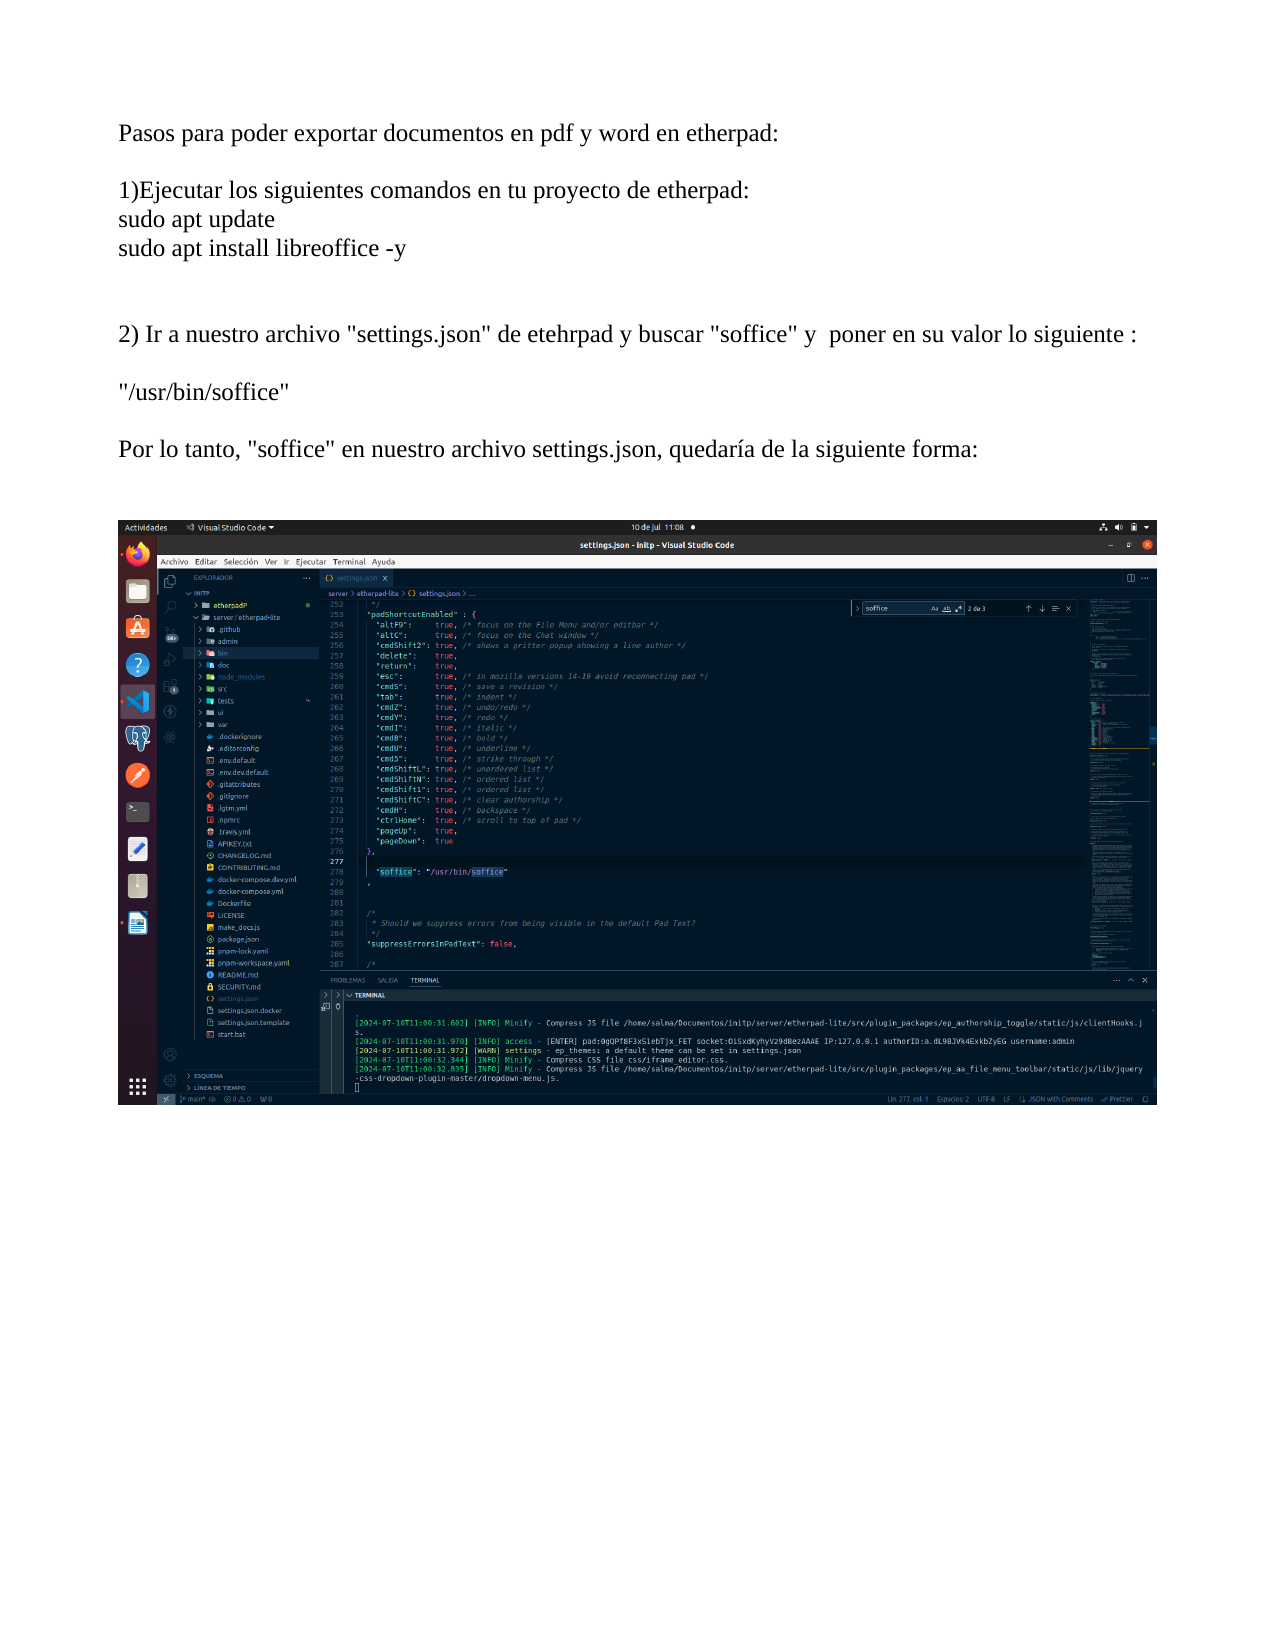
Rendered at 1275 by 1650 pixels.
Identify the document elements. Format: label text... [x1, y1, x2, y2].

text Por lo tanto, "soffice" en nuestro archivo settings.json, quedaría de la siguiente forma: [118, 434, 1157, 463]
text Pasos para poder exportar documentos en pdf y word en etherpad: [118, 118, 1157, 147]
picture [118, 520, 1157, 1105]
text "/usr/bin/soffice" [118, 377, 1157, 406]
text sudo apt update [118, 204, 1157, 233]
text 2) Ir a nuestro archivo "settings.json" de etehrpad y buscar "soffice" y poner en su valor lo siguiente : [118, 319, 1157, 348]
text 1)Ejecutar los siguientes comandos en tu proyecto de etherpad: [118, 176, 1157, 204]
text sudo apt install libreoffice -y [118, 233, 1157, 262]
